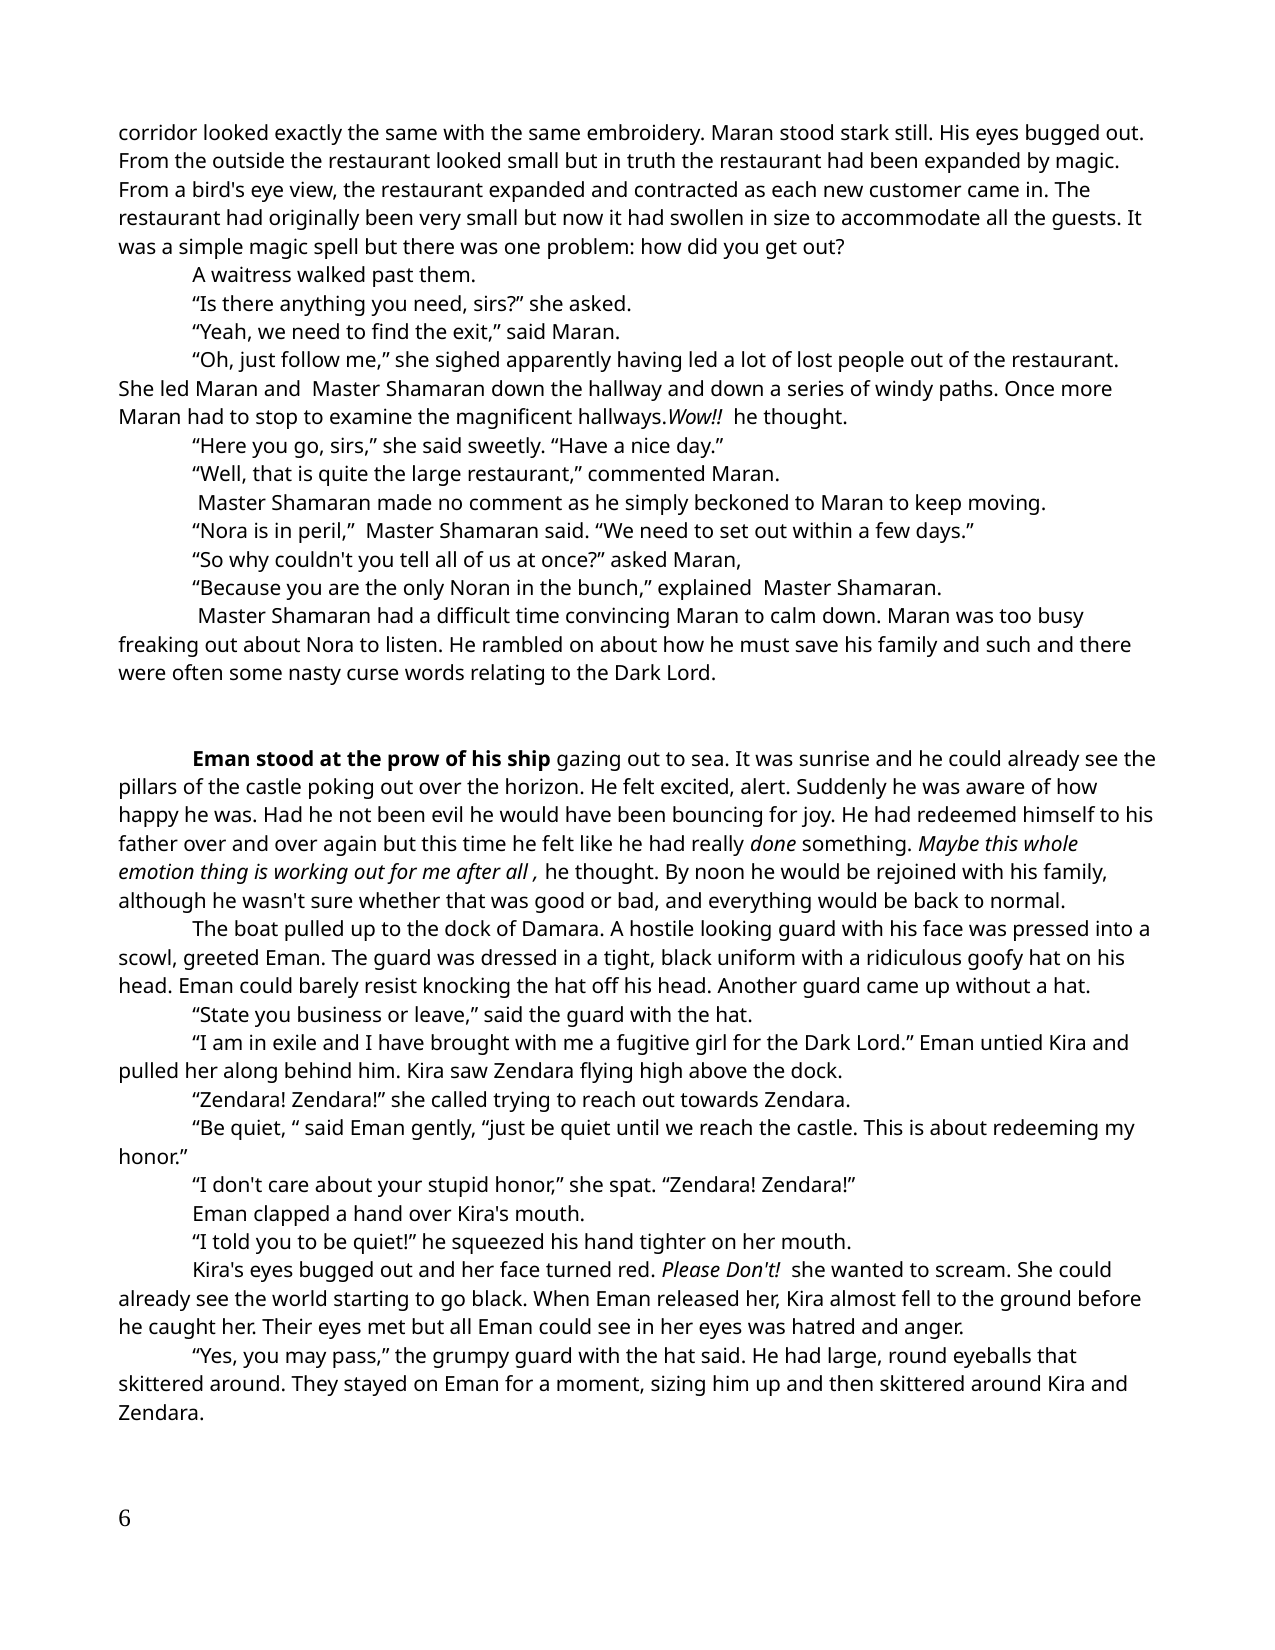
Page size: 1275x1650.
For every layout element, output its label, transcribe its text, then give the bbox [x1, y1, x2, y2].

text “Well, that is quite the large restaurant,” commented Maran. [118, 459, 1157, 488]
text “I told you to be quiet!” he squeezed his hand tighter on her mouth. [118, 1227, 1157, 1256]
text “State you business or leave,” said the guard with the hat. [118, 1000, 1157, 1028]
text “Oh, just follow me,” she sighed apparently having led a lot of lost people out of the restaurant. She led Maran and Master Shamaran down the hallway and down a series of windy paths. Once more Maran had to stop to examine the magnificent hallways.Wow!! he thought. [118, 346, 1157, 431]
text “Because you are the only Noran in the bunch,” explained Master Shamaran. [118, 573, 1157, 602]
text Eman stood at the prow of his ship gazing out to sea. It was sunrise and he could already see the pillars of the castle poking out over the horizon. He felt excited, alert. Suddenly he was aware of how happy he was. Had he not been evil he would have been bouncing for joy. He had redeemed himself to his father over and over again but this time he felt like he had really done something. Maybe this whole emotion thing is working out for me after all , he thought. By noon he would be rejoined with his family, although he wasn't sure whether that was good or bad, and everything would be back to normal. [118, 744, 1157, 914]
text “Here you go, sirs,” she said sweetly. “Have a nice day.” [118, 431, 1157, 459]
text A waitress walked past them. [118, 260, 1157, 289]
text Master Shamaran had a difficult time convincing Maran to calm down. Maran was too busy freaking out about Nora to listen. He rambled on about how he must save his family and such and there were often some nasty curse words relating to the Dark Lord. [118, 602, 1157, 687]
text “I don't care about your stupid honor,” she spat. “Zendara! Zendara!” [118, 1170, 1157, 1199]
text “Yes, you may pass,” the grumpy guard with the hat said. He had large, round eyeballs that skittered around. They stayed on Eman for a moment, sizing him up and then skittered around Kira and Zendara. [118, 1341, 1157, 1426]
text “So why couldn't you tell all of us at once?” asked Maran, [118, 545, 1157, 573]
text “Zendara! Zendara!” she called trying to reach out towards Zendara. [118, 1085, 1157, 1113]
text “Be quiet, “ said Eman gently, “just be quiet until we reach the castle. This is about redeeming my honor.” [118, 1113, 1157, 1170]
text corridor looked exactly the same with the same embroidery. Maran stood stark still. His eyes bugged out. From the outside the restaurant looked small but in truth the restaurant had been expanded by magic. From a bird's eye view, the restaurant expanded and contracted as each new customer came in. The restaurant had originally been very small but now it had swollen in size to accommodate all the guests. It was a simple magic spell but there was one problem: how did you get out? [118, 118, 1157, 260]
text “I am in exile and I have brought with me a fugitive girl for the Dark Lord.” Eman untied Kira and pulled her along behind him. Kira saw Zendara flying high above the dock. [118, 1028, 1157, 1085]
text Master Shamaran made no comment as he simply beckoned to Maran to keep moving. [118, 488, 1157, 516]
text The boat pulled up to the dock of Damara. A hostile looking guard with his face was pressed into a scowl, greeted Eman. The guard was dressed in a tight, black uniform with a ridiculous goofy hat on his head. Eman could barely resist knocking the hat off his head. Another guard came up without a hat. [118, 914, 1157, 1000]
text “Is there anything you need, sirs?” she asked. [118, 289, 1157, 317]
text “Nora is in peril,” Master Shamaran said. “We need to set out within a few days.” [118, 516, 1157, 545]
text Eman clapped a hand over Kira's mouth. [118, 1199, 1157, 1227]
text “Yeah, we need to find the exit,” said Maran. [118, 317, 1157, 346]
text Kira's eyes bugged out and her face turned red. Please Don't! she wanted to scream. She could already see the world starting to go black. When Eman released her, Kira almost fell to the ground before he caught her. Their eyes met but all Eman could see in her eyes was hatred and anger. [118, 1256, 1157, 1341]
